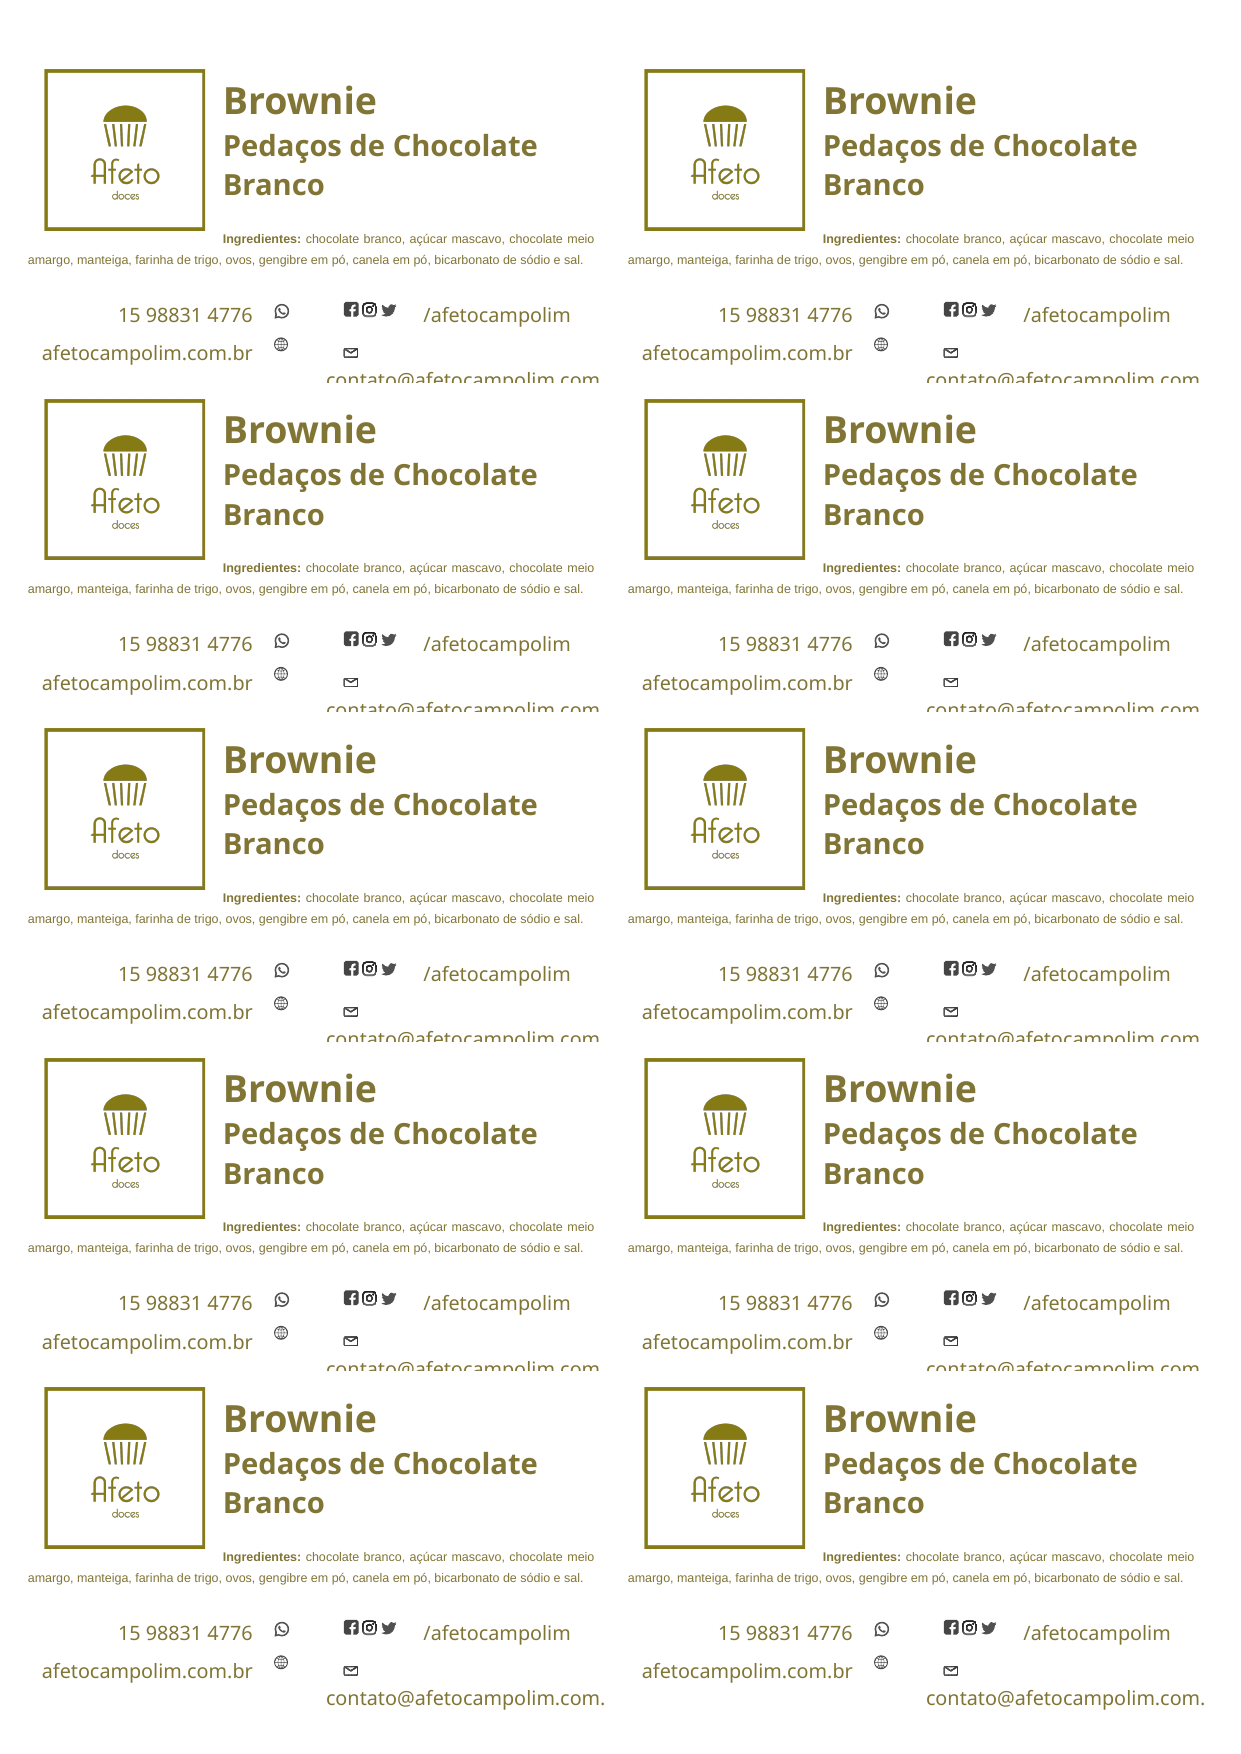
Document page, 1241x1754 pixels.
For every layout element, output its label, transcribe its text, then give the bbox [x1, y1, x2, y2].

text Pedaços de Chocolate Branco [805, 1113, 1212, 1193]
text [628, 403, 644, 454]
text Brownie [805, 1062, 1212, 1113]
text Brownie [805, 1392, 1212, 1443]
table_header 15 98831 4776 [628, 1613, 920, 1652]
table_cell contato@afetocampolim.com.br [320, 993, 612, 1042]
text Brownie [205, 733, 612, 784]
table_cell contato@afetocampolim.com.br [920, 334, 1212, 383]
table_cell contato@afetocampolim.com.br [320, 663, 612, 712]
text Ingredientes: chocolate branco, açúcar mascavo, chocolate meio amargo, manteiga, farinha de trigo, ovos, gengibre em pó, canela em pó, bicarbonato de sódio e sal. [628, 884, 1195, 926]
text Pedaços de Chocolate Branco [205, 1113, 612, 1193]
table_cell afetocampolim.com.br [628, 1652, 920, 1701]
table_header 15 98831 4776 [28, 954, 320, 993]
text Ingredientes: chocolate branco, açúcar mascavo, chocolate meio amargo, manteiga, farinha de trigo, ovos, gengibre em pó, canela em pó, bicarbonato de sódio e sal. [628, 225, 1195, 267]
table_header /afetocampolim [920, 295, 1212, 334]
text [28, 454, 44, 534]
text [28, 733, 44, 784]
table_cell contato@afetocampolim.com.br [320, 334, 612, 383]
table_header /afetocampolim [320, 954, 612, 993]
table_header 15 98831 4776 [628, 295, 920, 334]
table_cell afetocampolim.com.br [28, 334, 320, 383]
table_header /afetocampolim [920, 1284, 1212, 1322]
table_header 15 98831 4776 [628, 625, 920, 663]
text Ingredientes: chocolate branco, açúcar mascavo, chocolate meio amargo, manteiga, farinha de trigo, ovos, gengibre em pó, canela em pó, bicarbonato de sódio e sal. [28, 1543, 595, 1585]
text [628, 1062, 644, 1113]
text Pedaços de Chocolate Branco [805, 784, 1212, 863]
text Pedaços de Chocolate Branco [805, 454, 1212, 534]
text Brownie [805, 74, 1212, 125]
text Brownie [205, 74, 612, 125]
table_cell contato@afetocampolim.com.br [320, 1322, 612, 1371]
picture [44, 399, 205, 560]
table_header 15 98831 4776 [628, 954, 920, 993]
text Pedaços de Chocolate Branco [205, 784, 612, 863]
table_cell afetocampolim.com.br [28, 993, 320, 1042]
text Pedaços de Chocolate Branco [205, 1443, 612, 1522]
picture [644, 1058, 805, 1219]
picture [44, 728, 205, 890]
text Ingredientes: chocolate branco, açúcar mascavo, chocolate meio amargo, manteiga, farinha de trigo, ovos, gengibre em pó, canela em pó, bicarbonato de sódio e sal. [628, 555, 1195, 596]
text Brownie [205, 1062, 612, 1113]
picture [44, 1387, 205, 1549]
text Ingredientes: chocolate branco, açúcar mascavo, chocolate meio amargo, manteiga, farinha de trigo, ovos, gengibre em pó, canela em pó, bicarbonato de sódio e sal. [28, 555, 595, 596]
table_cell afetocampolim.com.br [28, 1652, 320, 1701]
picture [44, 69, 205, 231]
picture [644, 728, 805, 890]
table_header 15 98831 4776 [28, 295, 320, 334]
table_cell afetocampolim.com.br [628, 1322, 920, 1371]
table_header 15 98831 4776 [28, 1613, 320, 1652]
text Brownie [205, 403, 612, 454]
text Ingredientes: chocolate branco, açúcar mascavo, chocolate meio amargo, manteiga, farinha de trigo, ovos, gengibre em pó, canela em pó, bicarbonato de sódio e sal. [628, 1214, 1195, 1255]
text [28, 125, 44, 204]
picture [44, 1058, 205, 1219]
table_cell contato@afetocampolim.com.br [320, 1652, 612, 1701]
text Ingredientes: chocolate branco, açúcar mascavo, chocolate meio amargo, manteiga, farinha de trigo, ovos, gengibre em pó, canela em pó, bicarbonato de sódio e sal. [28, 1214, 595, 1255]
table_cell contato@afetocampolim.com.br [920, 1322, 1212, 1371]
table_header /afetocampolim [320, 625, 612, 663]
text [628, 1392, 644, 1443]
text Pedaços de Chocolate Branco [805, 1443, 1212, 1522]
text Ingredientes: chocolate branco, açúcar mascavo, chocolate meio amargo, manteiga, farinha de trigo, ovos, gengibre em pó, canela em pó, bicarbonato de sódio e sal. [628, 1543, 1195, 1585]
table_cell contato@afetocampolim.com.br [920, 663, 1212, 712]
table_cell afetocampolim.com.br [628, 334, 920, 383]
text [28, 1113, 44, 1193]
text Brownie [805, 403, 1212, 454]
text [628, 125, 644, 204]
text [628, 1113, 644, 1193]
picture [644, 399, 805, 560]
text Brownie [205, 1392, 612, 1443]
text [28, 1062, 44, 1113]
table_header /afetocampolim [320, 295, 612, 334]
text Brownie [805, 733, 1212, 784]
table_header /afetocampolim [320, 1613, 612, 1652]
text Pedaços de Chocolate Branco [805, 125, 1212, 204]
table_cell afetocampolim.com.br [28, 1322, 320, 1371]
table_header /afetocampolim [920, 1613, 1212, 1652]
text Pedaços de Chocolate Branco [205, 125, 612, 204]
picture [644, 69, 805, 231]
table_header /afetocampolim [920, 625, 1212, 663]
text [28, 1392, 44, 1443]
table_header 15 98831 4776 [28, 1284, 320, 1322]
picture [644, 1387, 805, 1549]
text [628, 1443, 644, 1522]
table_header /afetocampolim [920, 954, 1212, 993]
text [28, 74, 44, 125]
text [628, 74, 644, 125]
text Ingredientes: chocolate branco, açúcar mascavo, chocolate meio amargo, manteiga, farinha de trigo, ovos, gengibre em pó, canela em pó, bicarbonato de sódio e sal. [28, 884, 595, 926]
table_cell contato@afetocampolim.com.br [920, 993, 1212, 1042]
table_header 15 98831 4776 [28, 625, 320, 663]
text Pedaços de Chocolate Branco [205, 454, 612, 534]
text [628, 733, 644, 784]
text [28, 784, 44, 863]
table_cell afetocampolim.com.br [628, 663, 920, 712]
text [28, 1443, 44, 1522]
table_header /afetocampolim [320, 1284, 612, 1322]
table_cell contato@afetocampolim.com.br [920, 1652, 1212, 1701]
table_header 15 98831 4776 [628, 1284, 920, 1322]
table_cell afetocampolim.com.br [28, 663, 320, 712]
text Ingredientes: chocolate branco, açúcar mascavo, chocolate meio amargo, manteiga, farinha de trigo, ovos, gengibre em pó, canela em pó, bicarbonato de sódio e sal. [28, 225, 595, 267]
text [628, 454, 644, 534]
table_cell afetocampolim.com.br [628, 993, 920, 1042]
text [28, 403, 44, 454]
text [628, 784, 644, 863]
